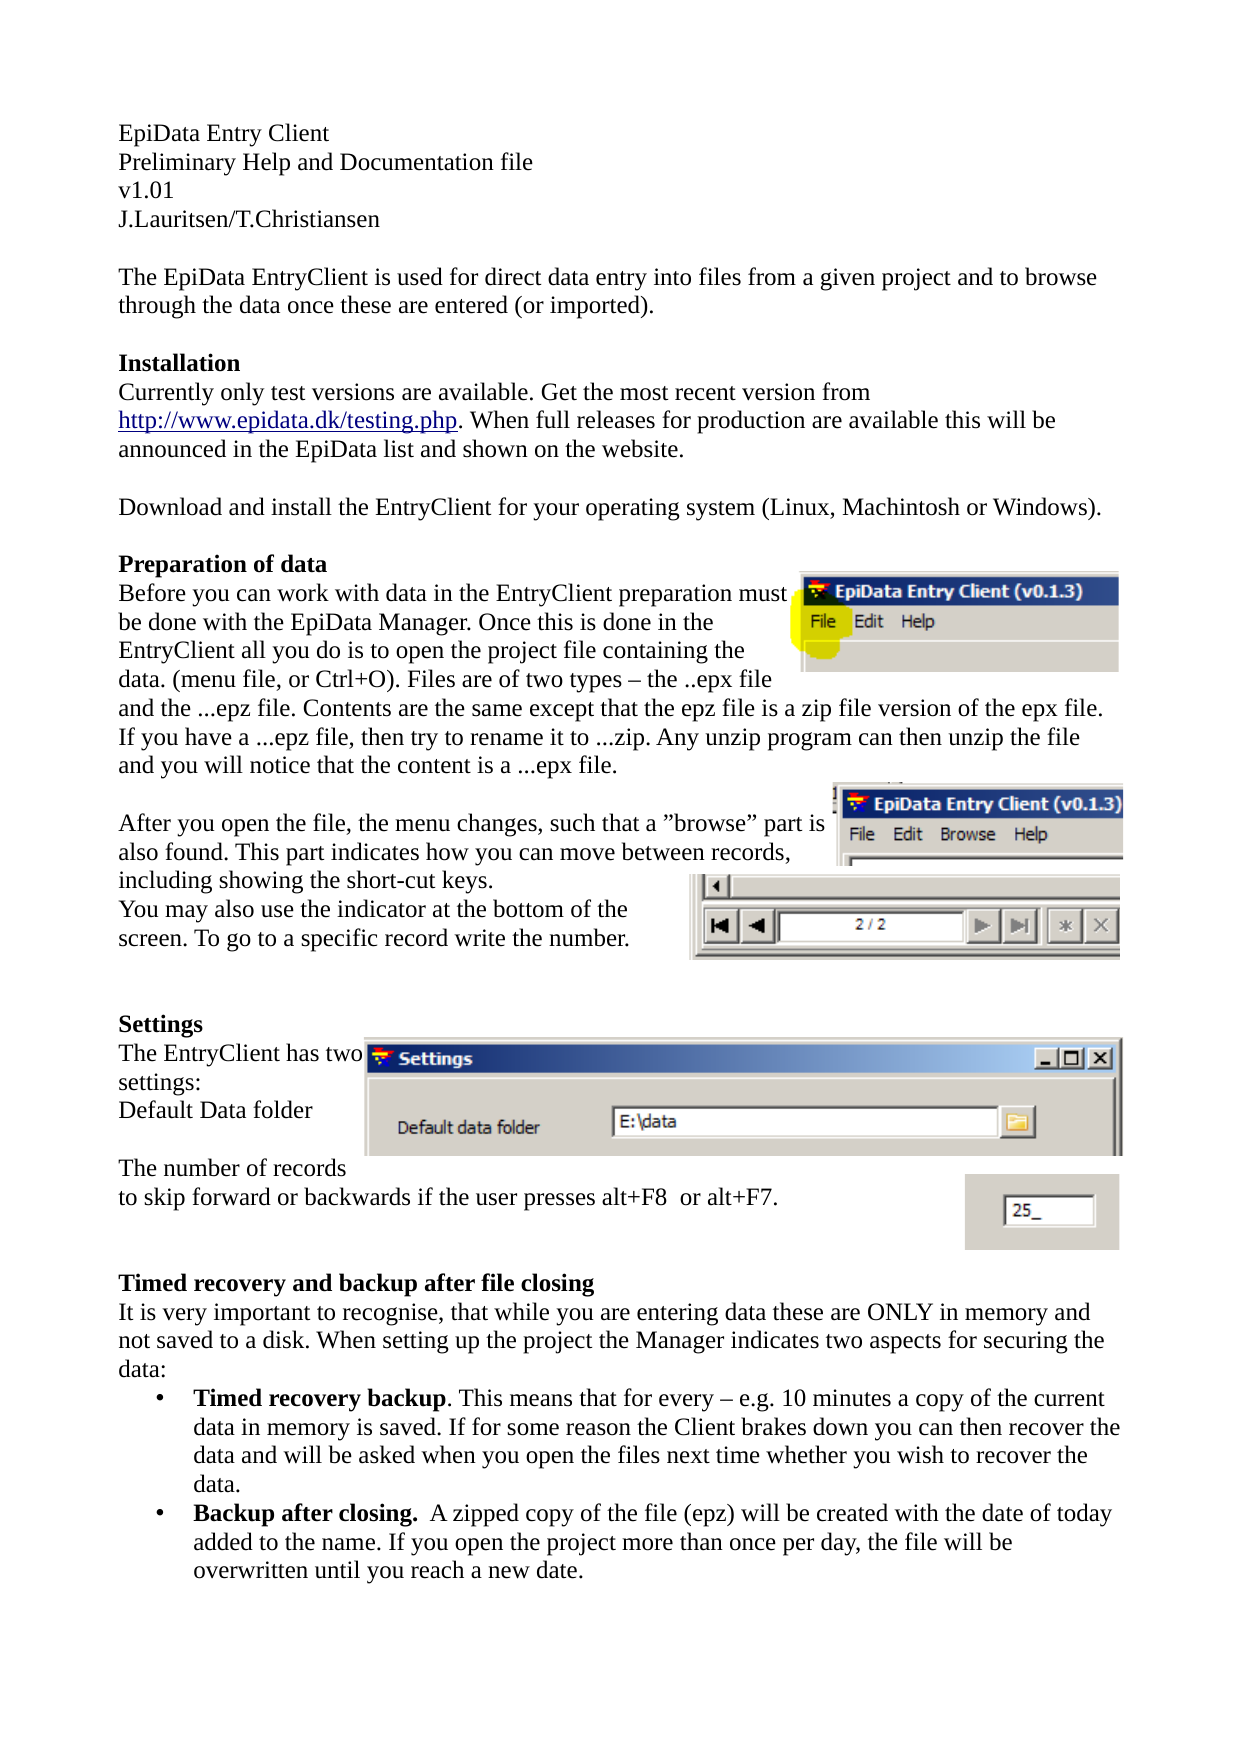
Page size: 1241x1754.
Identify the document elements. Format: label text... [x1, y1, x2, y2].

text EpiData Entry Client [118, 118, 1122, 147]
text Timed recovery and backup after file closing [118, 1268, 1122, 1297]
text Installation [118, 348, 1122, 377]
text Default Data folder [118, 1096, 363, 1124]
text Before you can work with data in the EntryClient preparation must be done with the EpiData Manager. Once this is done in the EntryClient all you do is to open the project file containing the data. (menu file, or Ctrl+O). Files are of two types – the ..epx file and the ...epz file. Contents are the same except that the epz file is a zip file version of the epx file. If you have a ...epz file, then try to rename it to ...zip. Any unzip program can then unzip the file and you will notice that the content is a ...epx file. [118, 578, 1122, 779]
text Preliminary Help and Documentation file [118, 147, 1122, 176]
text Settings [118, 1009, 1122, 1038]
text It is very important to recognise, that while you are entering data these are ONLY in memory and not saved to a disk. When setting up the project the Manager indicates two aspects for securing the data: [118, 1297, 1122, 1383]
text After you open the file, the menu changes, such that a ”browse” part is also found. This part indicates how you can move between records, including showing the short-cut keys. [118, 808, 1122, 894]
picture [964, 1174, 1120, 1250]
picture [363, 1037, 1124, 1156]
text The number of records to skip forward or backwards if the user presses alt+F8 or alt+F7. [118, 1153, 1122, 1211]
picture [790, 571, 1119, 672]
text Download and install the EntryClient for your operating system (Linux, Machintosh or Windows). [118, 492, 1122, 521]
list Timed recovery backup. This means that for every – e.g. 10 minutes a copy of the current data in memory is saved. If for some reason the Client brakes down you can then recover the data and will be asked when you open the files next time whether you wish to recover the data. [156, 1383, 1122, 1498]
picture [832, 782, 1124, 866]
text You may also use the indicator at the bottom of the screen. To go to a specific record write the number. [118, 894, 688, 952]
text J.Lauritsen/T.Christiansen [118, 204, 1122, 233]
picture [688, 874, 1120, 960]
text Preparation of data [118, 549, 1122, 578]
text The EntryClient has two settings: [118, 1038, 363, 1096]
text Currently only test versions are available. Get the most recent version from http://www.epidata.dk/testing.php. When full releases for production are available this will be announced in the EpiData list and shown on the website. [118, 377, 1122, 463]
text The EpiData EntryClient is used for direct data entry into files from a given project and to browse through the data once these are entered (or imported). [118, 262, 1122, 319]
text v1.01 [118, 176, 1122, 204]
list Backup after closing. A zipped copy of the file (epz) will be created with the date of today added to the name. If you open the project more than once per day, the file will be overwritten until you reach a new date. [156, 1498, 1122, 1584]
